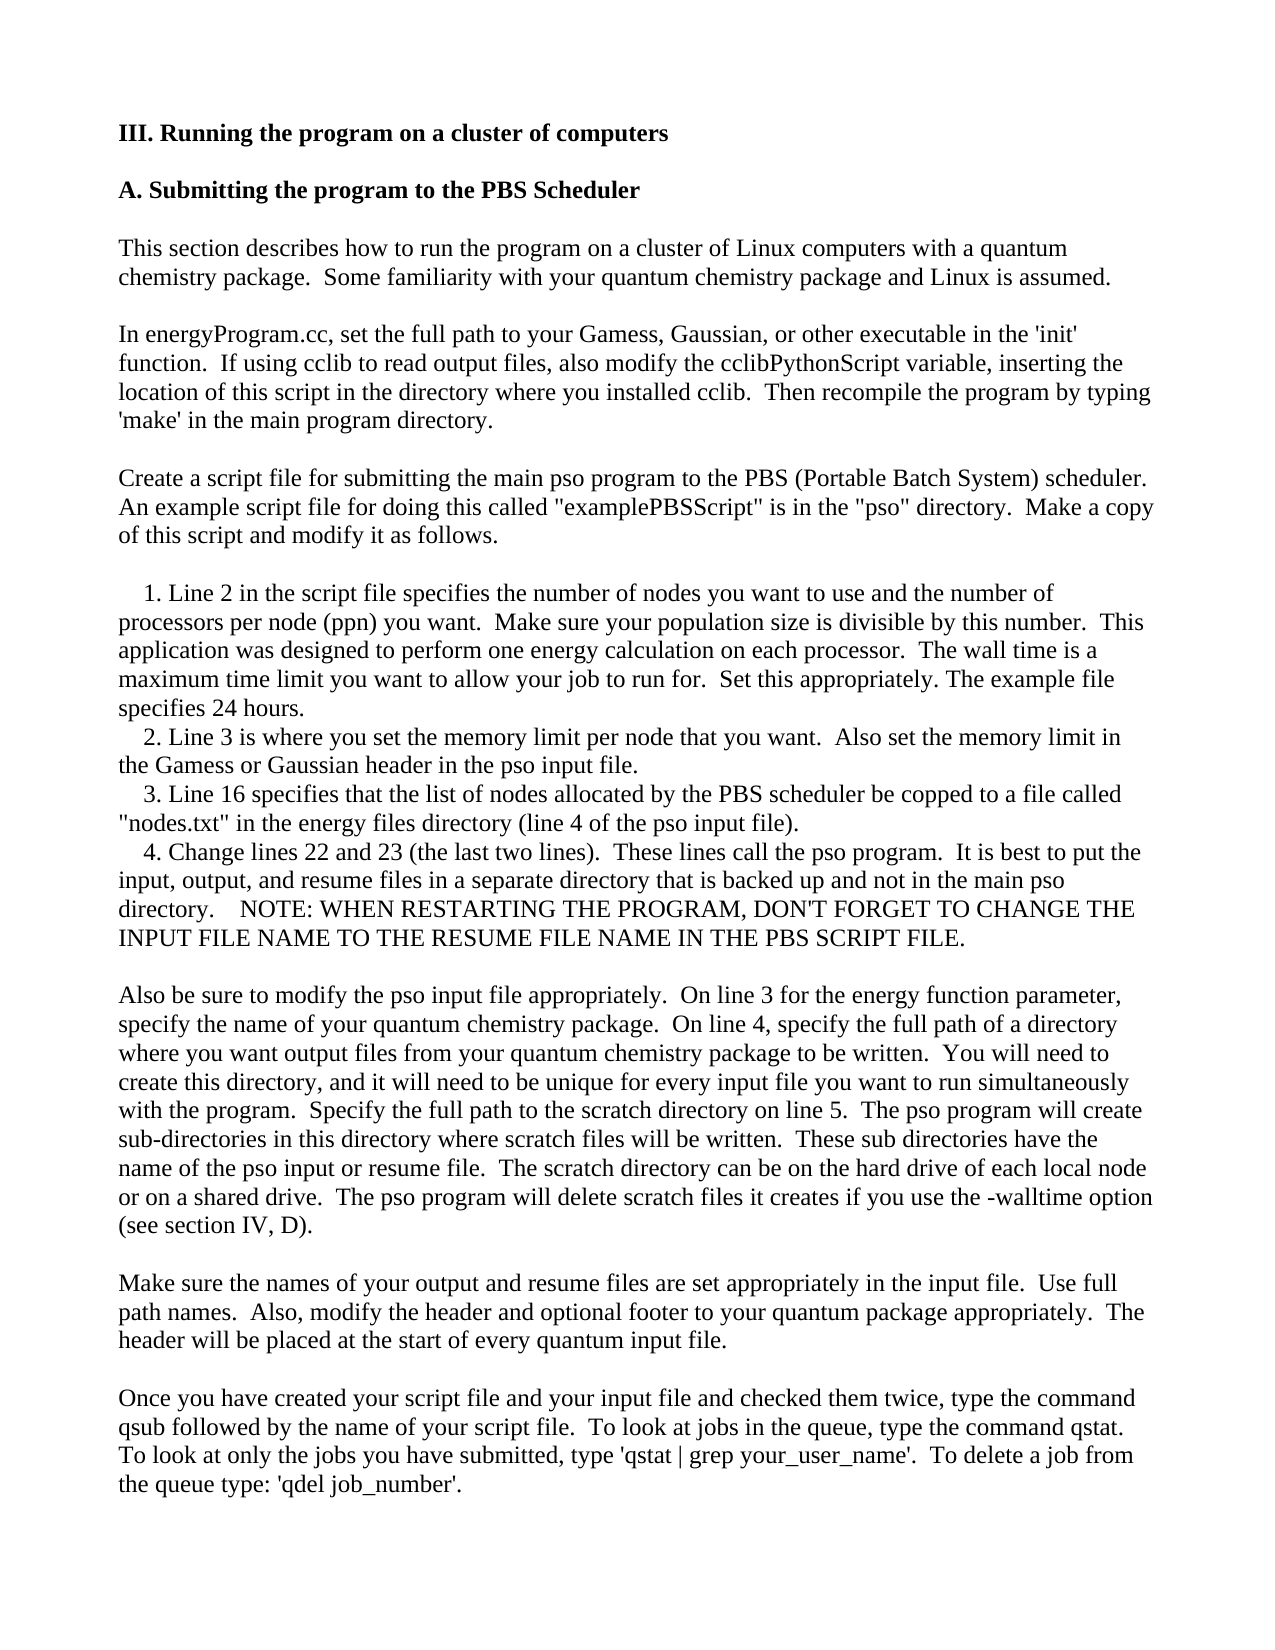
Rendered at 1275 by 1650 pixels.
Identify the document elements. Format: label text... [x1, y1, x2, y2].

text Once you have created your script file and your input file and checked them twice, type the command qsub followed by the name of your script file. To look at jobs in the queue, type the command qstat. To look at only the jobs you have submitted, type 'qstat | grep your_user_name'. To delete a job from the queue type: 'qdel job_number'. [118, 1383, 1157, 1498]
text III. Running the program on a cluster of computers [118, 118, 1157, 147]
text In energyProgram.cc, set the full path to your Gamess, Gaussian, or other executable in the 'init' function. If using cclib to read output files, also modify the cclibPythonScript variable, inserting the location of this script in the directory where you installed cclib. Then recompile the program by typing 'make' in the main program directory. [118, 319, 1157, 434]
text This section describes how to run the program on a cluster of Linux computers with a quantum chemistry package. Some familiarity with your quantum chemistry package and Linux is assumed. [118, 233, 1157, 291]
text Create a script file for submitting the main pso program to the PBS (Portable Batch System) scheduler. An example script file for doing this called "examplePBSScript" is in the "pso" directory. Make a copy of this script and modify it as follows. [118, 463, 1157, 549]
text Make sure the names of your output and resume files are set appropriately in the input file. Use full path names. Also, modify the header and optional footer to your quantum package appropriately. The header will be placed at the start of every quantum input file. [118, 1268, 1157, 1354]
text 2. Line 3 is where you set the memory limit per node that you want. Also set the memory limit in the Gamess or Gaussian header in the pso input file. [118, 722, 1157, 779]
text 1. Line 2 in the script file specifies the number of nodes you want to use and the number of processors per node (ppn) you want. Make sure your population size is divisible by this number. This application was designed to perform one energy calculation on each processor. The wall time is a maximum time limit you want to allow your job to run for. Set this appropriately. The example file specifies 24 hours. [118, 578, 1157, 722]
text Also be sure to modify the pso input file appropriately. On line 3 for the energy function parameter, specify the name of your quantum chemistry package. On line 4, specify the full path of a directory where you want output files from your quantum chemistry package to be written. You will need to create this directory, and it will need to be unique for every input file you want to run simultaneously with the program. Specify the full path to the scratch directory on line 5. The pso program will create sub-directories in this directory where scratch files will be written. These sub directories have the name of the pso input or resume file. The scratch directory can be on the hard drive of each local node or on a shared drive. The pso program will delete scratch files it creates if you use the -walltime option (see section IV, D). [118, 981, 1157, 1239]
text A. Submitting the program to the PBS Scheduler [118, 176, 1157, 204]
text 4. Change lines 22 and 23 (the last two lines). These lines call the pso program. It is best to put the input, output, and resume files in a separate directory that is backed up and not in the main pso directory. NOTE: WHEN RESTARTING THE PROGRAM, DON'T FORGET TO CHANGE THE INPUT FILE NAME TO THE RESUME FILE NAME IN THE PBS SCRIPT FILE. [118, 837, 1157, 952]
text 3. Line 16 specifies that the list of nodes allocated by the PBS scheduler be copped to a file called "nodes.txt" in the energy files directory (line 4 of the pso input file). [118, 779, 1157, 837]
